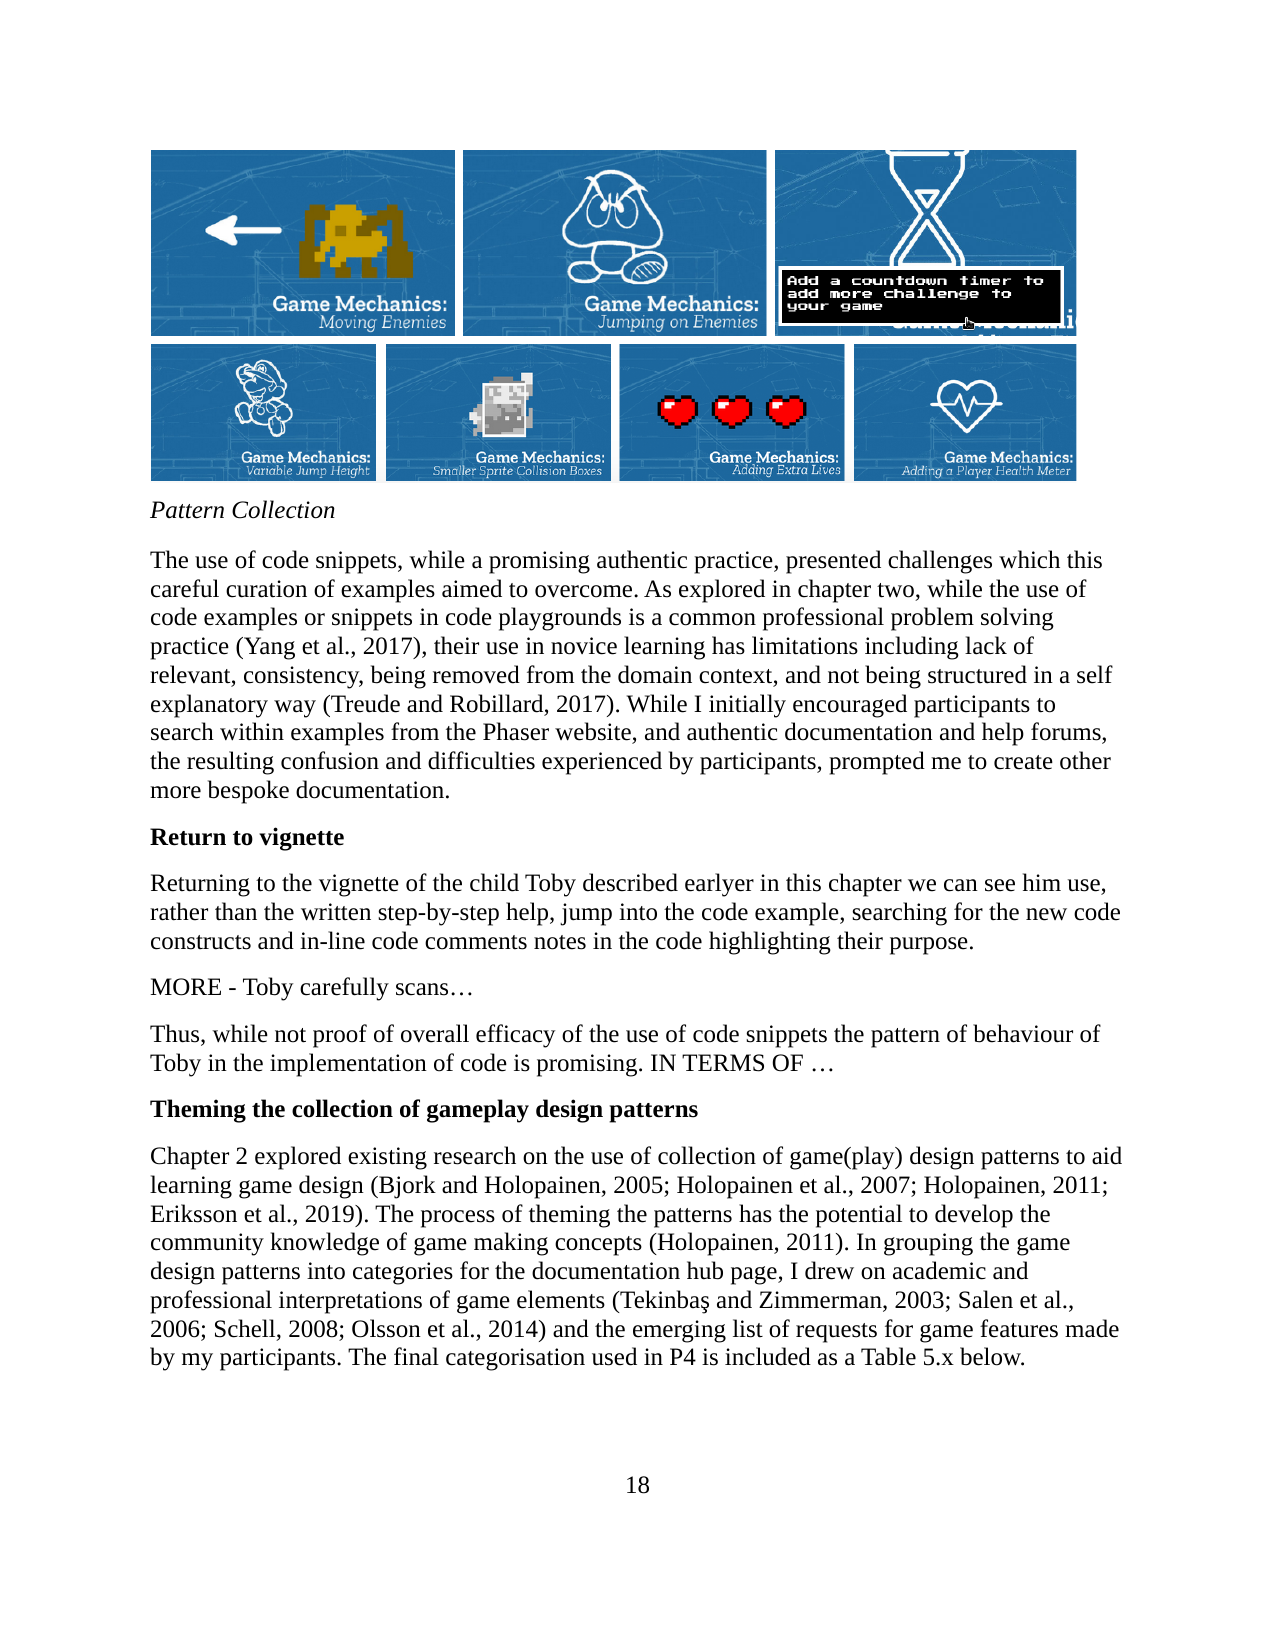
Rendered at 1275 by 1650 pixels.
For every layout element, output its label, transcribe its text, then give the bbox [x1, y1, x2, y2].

text Returning to the vignette of the child Toby described earlyer in this chapter we can see him use, rather than the written step-by-step help, jump into the code example, searching for the new code constructs and in-line code comments notes in the code highlighting their purpose. [150, 868, 1125, 954]
text Chapter 2 explored existing research on the use of collection of game(play) design patterns to aid learning game design (Bjork and Holopainen, 2005; Holopainen et al., 2007; Holopainen, 2011; Eriksson et al., 2019). The process of theming the patterns has the potential to develop the community knowledge of game making concepts (Holopainen, 2011). In grouping the game design patterns into categories for the documentation hub page, I drew on academic and professional interpretations of game elements (Tekinbaş and Zimmerman, 2003; Salen et al., 2006; Schell, 2008; Olsson et al., 2014) and the emerging list of requests for game features made by my participants. The final categorisation used in P4 is included as a Table 5.x below. [150, 1141, 1125, 1371]
text Return to vignette [150, 822, 1125, 850]
text The use of code snippets, while a promising authentic practice, presented challenges which this careful curation of examples aimed to overcome. As explored in chapter two, while the use of code examples or snippets in code playgrounds is a common professional problem solving practice (Yang et al., 2017), their use in novice learning has limitations including lack of relevant, consistency, being removed from the domain context, and not being structured in a self explanatory way (Treude and Robillard, 2017). While I initially encouraged participants to search within examples from the Phaser website, and authentic documentation and help forums, the resulting confusion and difficulties experienced by participants, prompted me to create other more bespoke documentation. [150, 545, 1125, 804]
text Thus, while not proof of overall efficacy of the use of code snippets the pattern of behaviour of Toby in the implementation of code is promising. IN TERMS OF … [150, 1019, 1125, 1077]
picture [150, 150, 1077, 483]
text Pattern Collection [150, 495, 1125, 523]
text Theming the collection of gameplay design patterns [150, 1094, 1125, 1123]
text MORE - Toby carefully scans… [150, 972, 1125, 1001]
